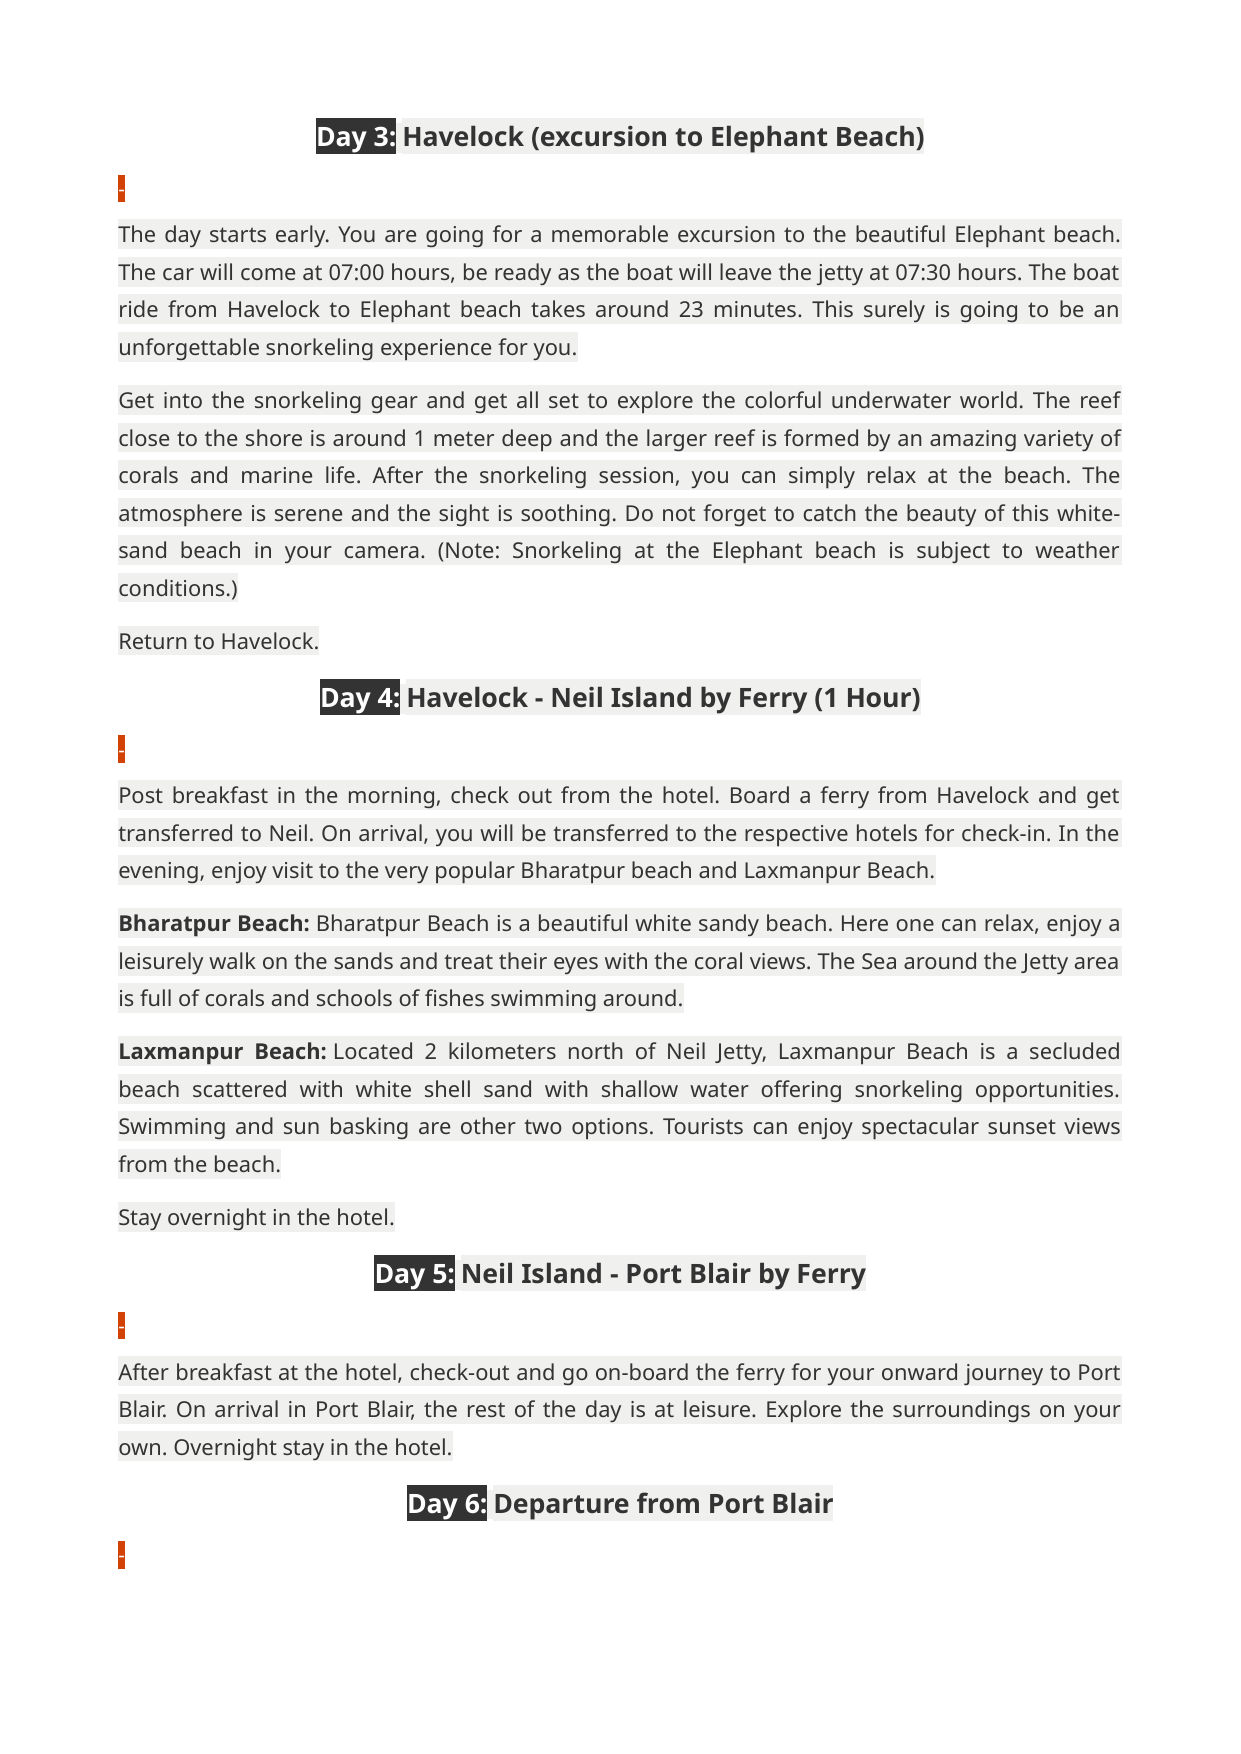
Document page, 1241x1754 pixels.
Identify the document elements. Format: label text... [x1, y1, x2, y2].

text Day 3: Havelock (excursion to Elephant Beach) [118, 118, 1122, 154]
text - [118, 1312, 1122, 1339]
text Post breakfast in the morning, check out from the hotel. Board a ferry from Havelock and get transferred to Neil. On arrival, you will be transferred to the respective hotels for check-in. In the evening, enjoy visit to the very popular Bharatpur beach and Laxmanpur Beach. [118, 772, 1122, 885]
text After breakfast at the hotel, check-out and go on-board the ferry for your onward journey to Port Blair. On arrival in Port Blair, the rest of the day is at leisure. Explore the surroundings on your own. Overnight stay in the hotel. [118, 1349, 1122, 1461]
text - [118, 735, 1122, 763]
text - [118, 1541, 1122, 1569]
text Return to Havelock. [118, 618, 1122, 655]
text - [118, 174, 1122, 202]
text Day 4: Havelock - Neil Island by Ferry (1 Hour) [118, 679, 1122, 715]
text Laxmanpur Beach: Located 2 kilometers north of Neil Jetty, Laxmanpur Beach is a secluded beach scattered with white shell sand with shallow water offering snorkeling opportunities. Swimming and sun basking are other two options. Tourists can enjoy spectacular sunset views from the beach. [118, 1029, 1122, 1179]
text Bharatpur Beach: Bharatpur Beach is a beautiful white sandy beach. Here one can relax, enjoy a leisurely walk on the sands and treat their eyes with the coral views. The Sea around the Jetty area is full of corals and schools of fishes swimming around. [118, 901, 1122, 1013]
text Day 6: Departure from Port Blair [118, 1485, 1122, 1521]
text Day 5: Neil Island - Port Blair by Ferry [118, 1255, 1122, 1291]
text Get into the snorkeling gear and get all set to explore the colorful underwater world. The reef close to the shore is around 1 meter deep and the larger reef is formed by an amazing variety of corals and marine life. After the snorkeling session, you can simply relax at the beach. The atmosphere is serene and the sight is soothing. Do not forget to catch the beauty of this white-sand beach in your camera. (Note: Snorkeling at the Elephant beach is subject to weather conditions.) [118, 377, 1122, 602]
text The day starts early. You are going for a memorable excursion to the beautiful Elephant beach. The car will come at 07:00 hours, be ready as the boat will leave the jetty at 07:30 hours. The boat ride from Havelock to Elephant beach takes around 23 minutes. This surely is going to be an unforgettable snorkeling experience for you. [118, 212, 1122, 362]
text Stay overnight in the hotel. [118, 1194, 1122, 1232]
